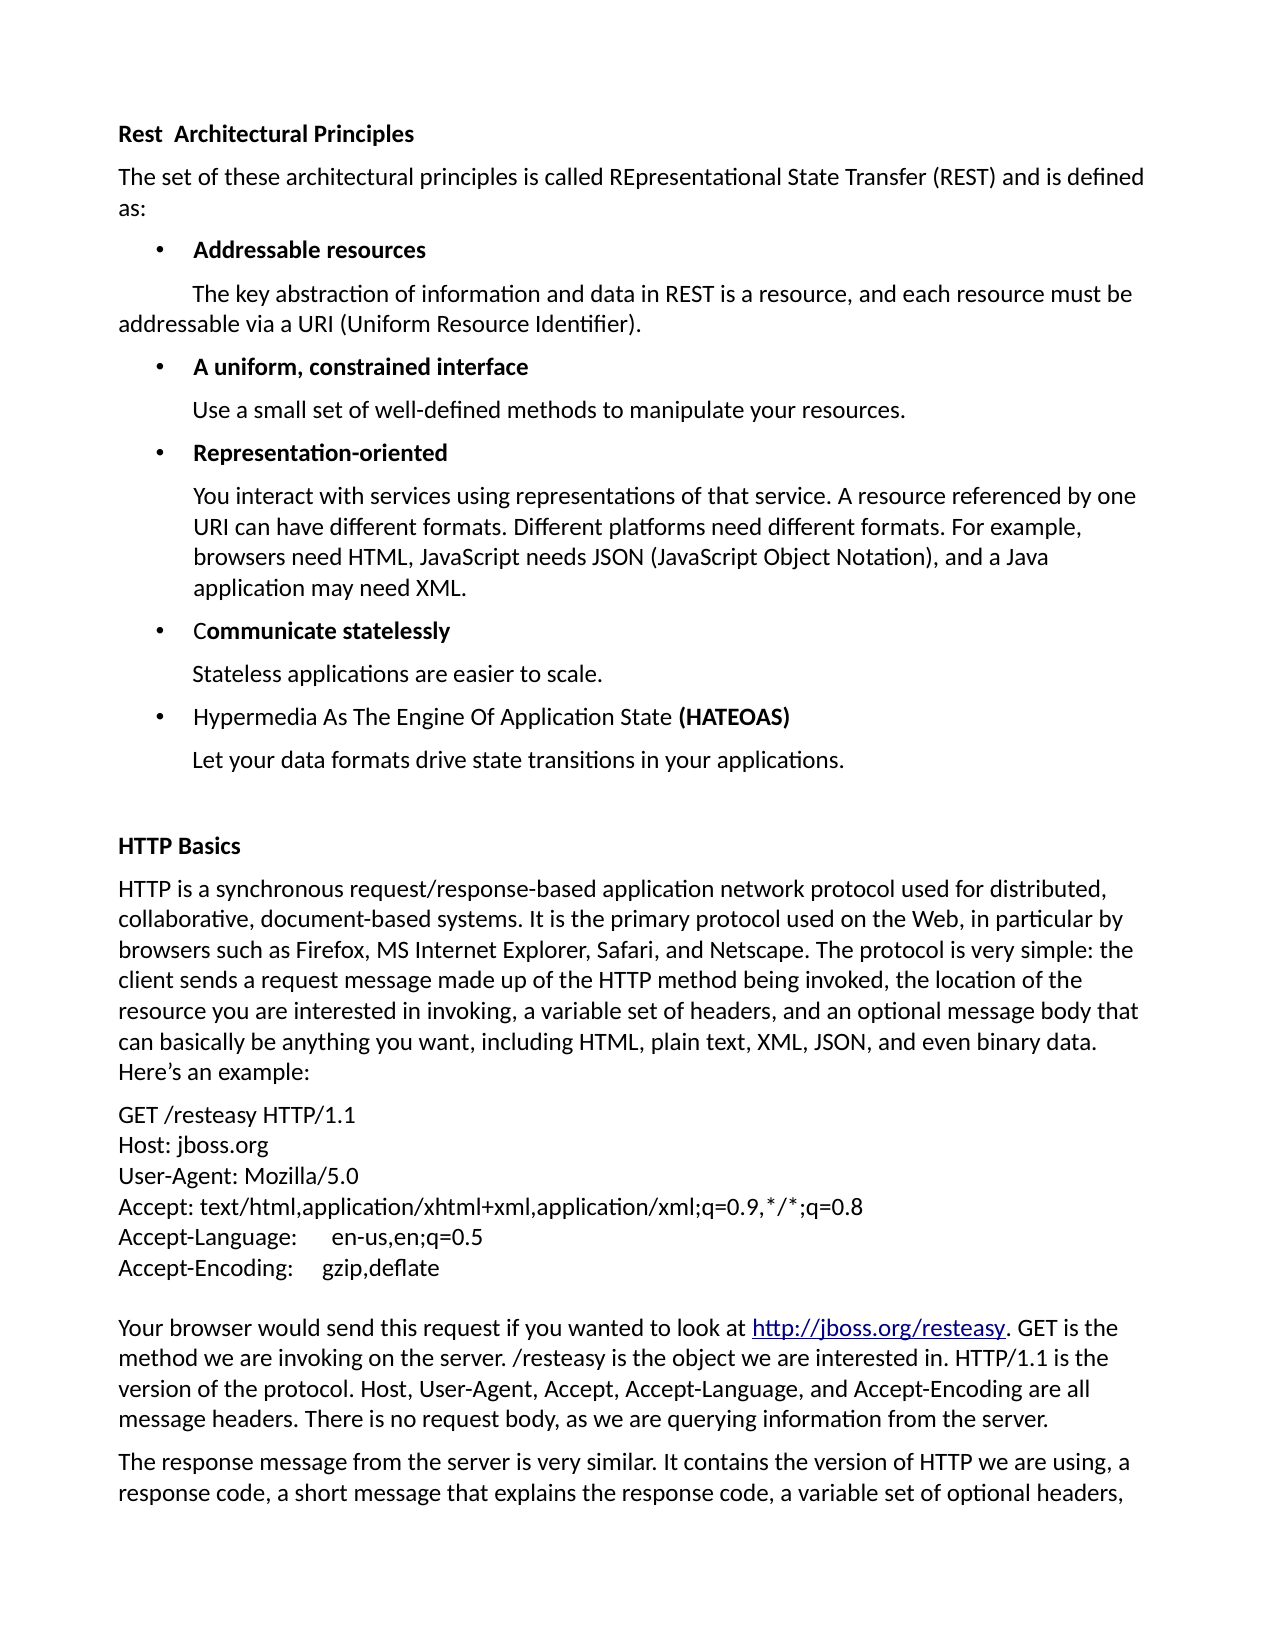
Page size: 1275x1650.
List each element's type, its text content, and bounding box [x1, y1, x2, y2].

text The set of these architectural principles is called REpresentational State Transfer (REST) and is defined as: [118, 161, 1157, 222]
text The key abstraction of information and data in REST is a resource, and each resource must be addressable via a URI (Uniform Resource Identifier). [118, 278, 1157, 339]
list Addressable resources [156, 235, 1157, 265]
list A uniform, constrained interface [156, 351, 1157, 382]
text User-Agent: Mozilla/5.0 [118, 1160, 1157, 1191]
text Rest Architectural Principles [118, 118, 1157, 149]
text HTTP Basics [118, 830, 1157, 861]
text Use a small set of well-defined methods to manipulate your resources. [118, 394, 1157, 425]
text HTTP is a synchronous request/response-based application network protocol used for distributed, collaborative, document-based systems. It is the primary protocol used on the Web, in particular by browsers such as Firefox, MS Internet Explorer, Safari, and Netscape. The protocol is very simple: the client sends a request message made up of the HTTP method being invoked, the location of the resource you are interested in invoking, a variable set of headers, and an optional message body that can basically be anything you want, including HTML, plain text, XML, JSON, and even binary data. Here’s an example: [118, 873, 1157, 1087]
text Host: jboss.org [118, 1130, 1157, 1160]
list Communicate statelessly [156, 615, 1157, 645]
text The response message from the server is very similar. It contains the version of HTTP we are using, a response code, a short message that explains the response code, a variable set of optional headers, [118, 1446, 1157, 1507]
text GET /resteasy HTTP/1.1 [118, 1099, 1157, 1130]
text Stateless applications are easier to scale. [118, 658, 1157, 688]
text Let your data formats drive state transitions in your applications. [118, 744, 1157, 774]
text Your browser would send this request if you wanted to look at http://jboss.org/resteasy. GET is the method we are invoking on the server. /resteasy is the object we are interested in. HTTP/1.1 is the version of the protocol. Host, User-Agent, Accept, Accept-Language, and Accept-Encoding are all message headers. There is no request body, as we are querying information from the server. [118, 1312, 1157, 1434]
list You interact with services using representations of that service. A resource referenced by one URI can have different formats. Different platforms need different formats. For example, browsers need HTML, JavaScript needs JSON (JavaScript Object Notation), and a Java application may need XML. [156, 480, 1157, 602]
text Accept: text/html,application/xhtml+xml,application/xml;q=0.9,*/*;q=0.8 [118, 1191, 1157, 1221]
list Representation-oriented [156, 437, 1157, 468]
list Hypermedia As The Engine Of Application State (HATEOAS) [156, 701, 1157, 731]
text Accept-Language: en-us,en;q=0.5 [118, 1221, 1157, 1252]
text Accept-Encoding: gzip,deflate [118, 1252, 1157, 1282]
